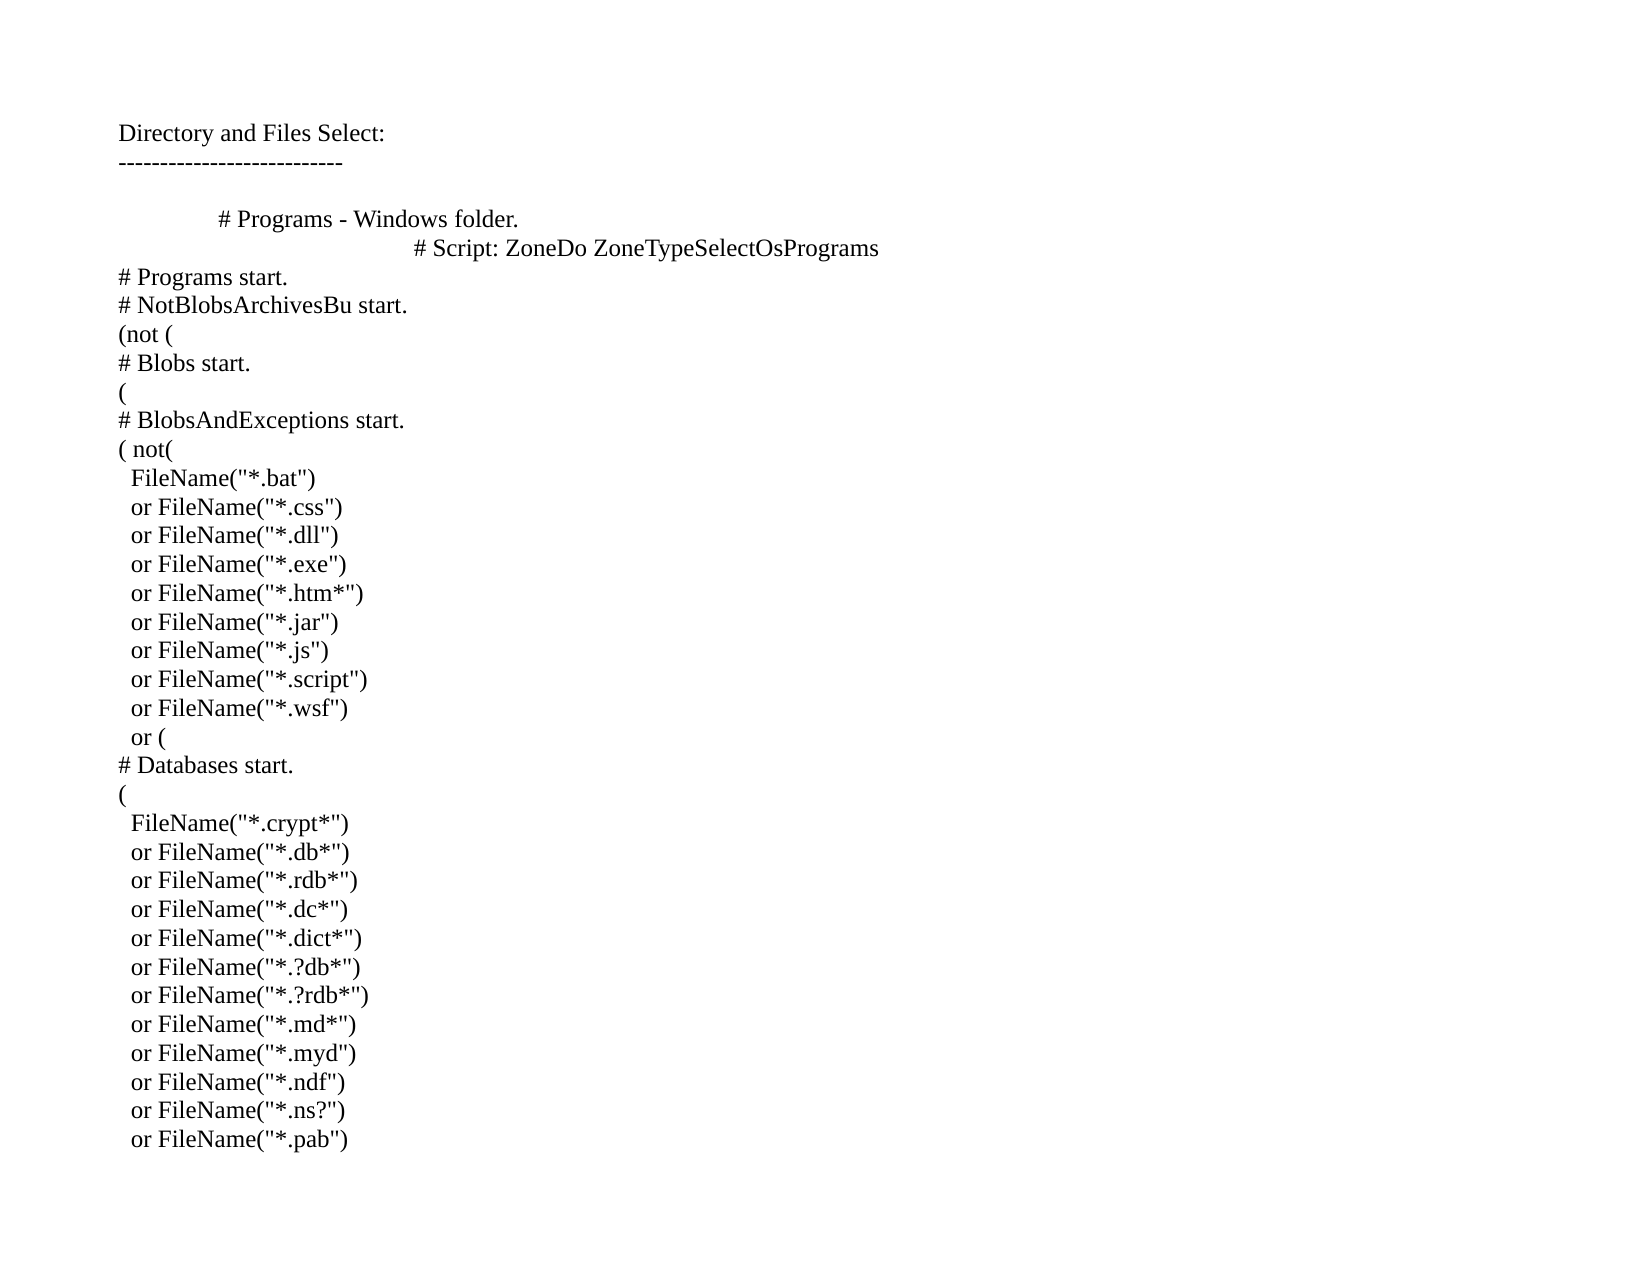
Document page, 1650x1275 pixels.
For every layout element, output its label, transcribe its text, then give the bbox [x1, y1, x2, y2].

text or ( [118, 722, 1532, 751]
text or FileName("*.ns?") [118, 1096, 1532, 1124]
text or FileName("*.db*") [118, 837, 1532, 866]
text # Databases start. [118, 751, 1532, 779]
text or FileName("*.md*") [118, 1009, 1532, 1038]
text # NotBlobsArchivesBu start. [118, 291, 1532, 319]
text or FileName("*.js") [118, 636, 1532, 664]
text or FileName("*.myd") [118, 1038, 1532, 1067]
text # Blobs start. [118, 348, 1532, 377]
text or FileName("*.dll") [118, 521, 1532, 549]
text # Programs start. [118, 262, 1532, 291]
text or FileName("*.ndf") [118, 1067, 1532, 1096]
text or FileName("*.dict*") [118, 923, 1532, 952]
text or FileName("*.dc*") [118, 894, 1532, 923]
text or FileName("*.?db*") [118, 952, 1532, 981]
text FileName("*.bat") [118, 463, 1532, 492]
text or FileName("*.jar") [118, 607, 1532, 636]
text or FileName("*.exe") [118, 549, 1532, 578]
text # BlobsAndExceptions start. [118, 406, 1532, 434]
text ( [118, 377, 1532, 406]
text --------------------------- [118, 147, 1532, 176]
text or FileName("*.htm*") [118, 578, 1532, 607]
text or FileName("*.rdb*") [118, 866, 1532, 894]
text or FileName("*.pab") [118, 1124, 1532, 1153]
text ( not( [118, 434, 1532, 463]
text or FileName("*.?rdb*") [118, 981, 1532, 1009]
text ( [118, 779, 1532, 808]
text or FileName("*.wsf") [118, 693, 1532, 722]
text # Programs - Windows folder. [118, 204, 1532, 233]
text (not ( [118, 319, 1532, 348]
text or FileName("*.css") [118, 492, 1532, 521]
text Directory and Files Select: [118, 118, 1532, 147]
text # Script: ZoneDo ZoneTypeSelectOsPrograms [118, 233, 1532, 262]
text FileName("*.crypt*") [118, 808, 1532, 837]
text or FileName("*.script") [118, 664, 1532, 693]
